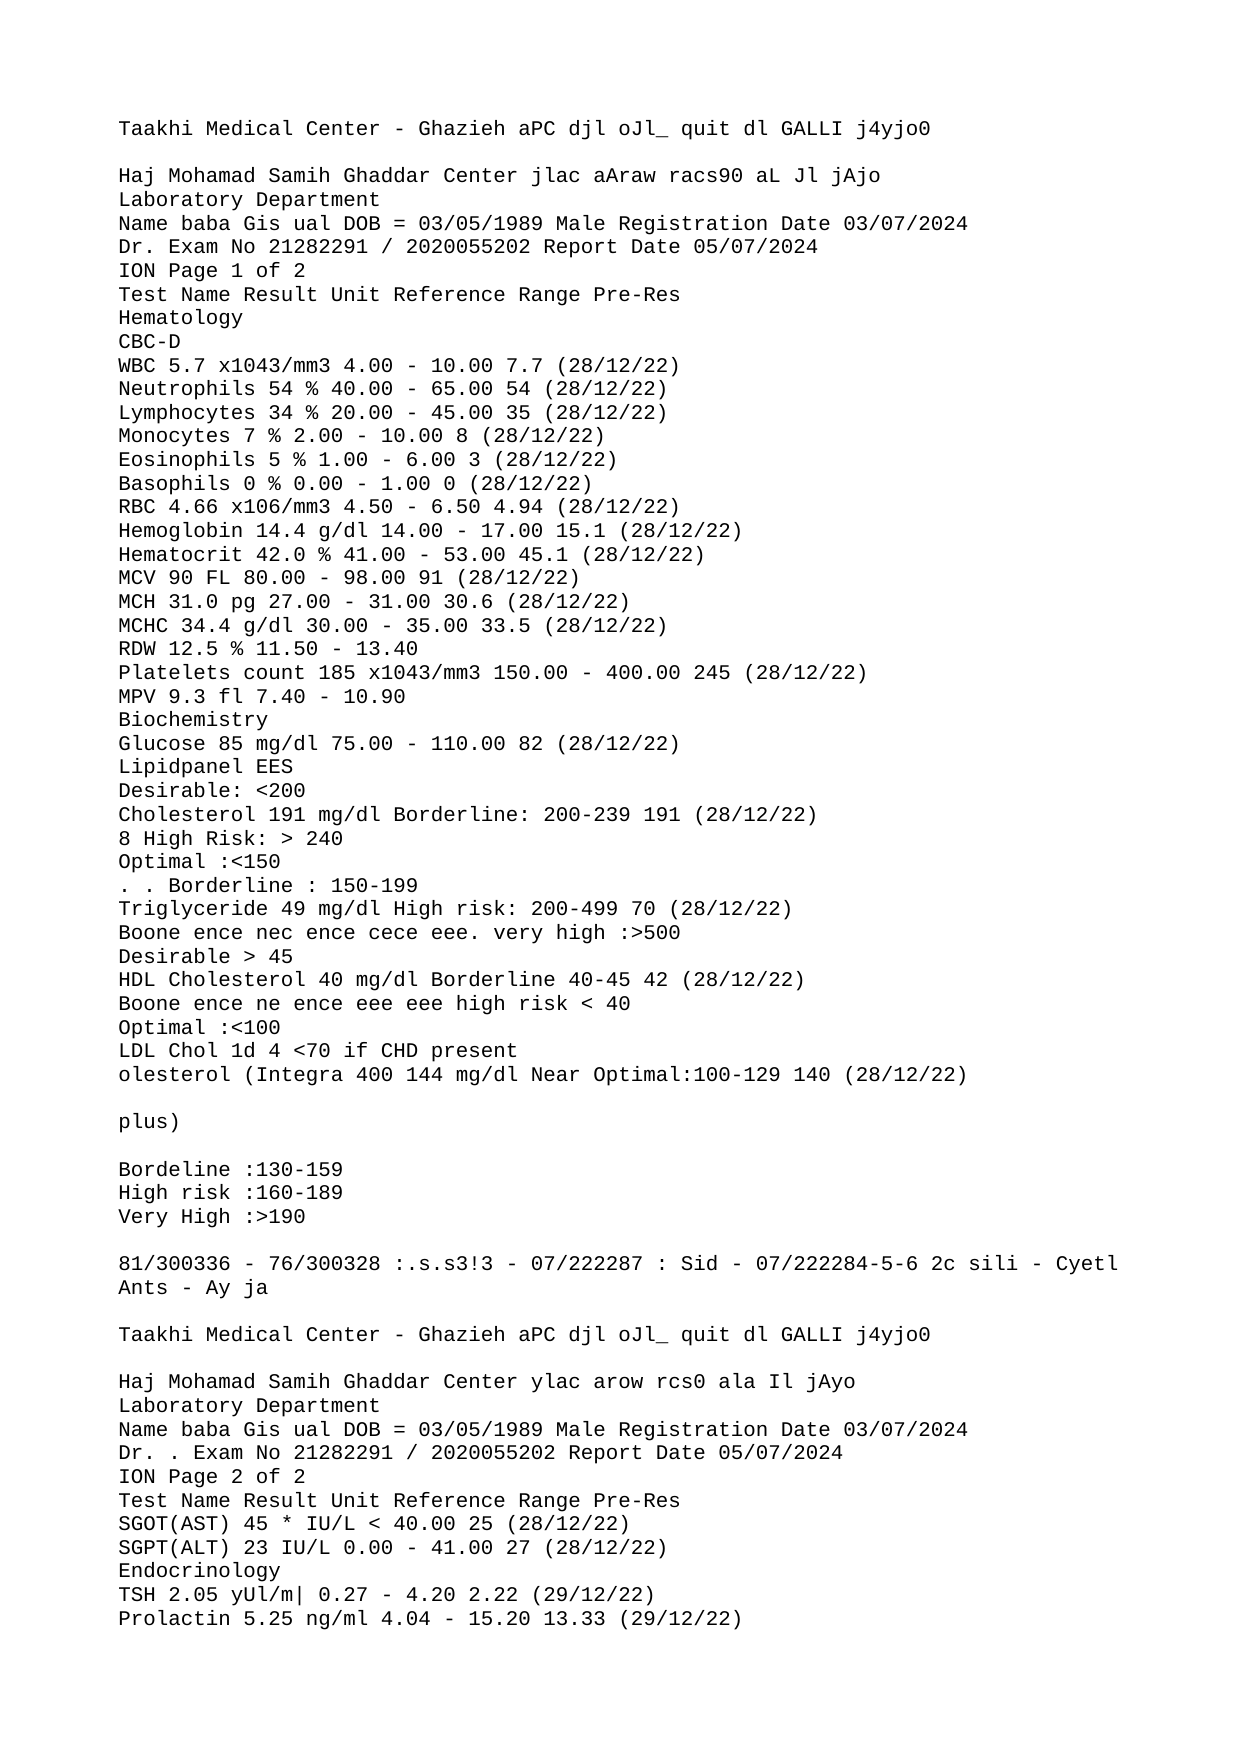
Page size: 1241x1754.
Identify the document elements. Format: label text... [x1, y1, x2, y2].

text Hematology [118, 307, 1122, 331]
text Haj Mohamad Samih Ghaddar Center ylac arow rcs0 ala Il jAyo [118, 1371, 1122, 1395]
text Name baba Gis ual DOB = 03/05/1989 Male Registration Date 03/07/2024 [118, 213, 1122, 236]
text High risk :160-189 [118, 1182, 1122, 1206]
text WBC 5.7 x1043/mm3 4.00 - 10.00 7.7 (28/12/22) [118, 354, 1122, 378]
text Boone ence ne ence eee eee high risk < 40 [118, 993, 1122, 1017]
text 81/300336 - 76/300328 :.s.s3!3 - 07/222287 : Sid - 07/222284-5-6 2c sili - Cyetl Ants - Ay ja [118, 1253, 1122, 1300]
text Haj Mohamad Samih Ghaddar Center jlac aAraw racs90 aL Jl jAjo [118, 165, 1122, 189]
text 8 High Risk: > 240 [118, 827, 1122, 851]
text CBC-D [118, 331, 1122, 354]
text plus) [118, 1111, 1122, 1135]
text Prolactin 5.25 ng/ml 4.04 - 15.20 13.33 (29/12/22) [118, 1608, 1122, 1631]
text Monocytes 7 % 2.00 - 10.00 8 (28/12/22) [118, 426, 1122, 449]
text SGPT(ALT) 23 IU/L 0.00 - 41.00 27 (28/12/22) [118, 1537, 1122, 1561]
text Test Name Result Unit Reference Range Pre-Res [118, 1489, 1122, 1513]
text Hemoglobin 14.4 g/dl 14.00 - 17.00 15.1 (28/12/22) [118, 520, 1122, 544]
text Endocrinology [118, 1561, 1122, 1584]
text RBC 4.66 x106/mm3 4.50 - 6.50 4.94 (28/12/22) [118, 496, 1122, 520]
text Eosinophils 5 % 1.00 - 6.00 3 (28/12/22) [118, 449, 1122, 473]
text ION Page 1 of 2 [118, 260, 1122, 284]
text MPV 9.3 fl 7.40 - 10.90 [118, 686, 1122, 709]
text olesterol (Integra 400 144 mg/dl Near Optimal:100-129 140 (28/12/22) [118, 1064, 1122, 1088]
text Platelets count 185 x1043/mm3 150.00 - 400.00 245 (28/12/22) [118, 662, 1122, 686]
text ION Page 2 of 2 [118, 1466, 1122, 1489]
text Triglyceride 49 mg/dl High risk: 200-499 70 (28/12/22) [118, 898, 1122, 922]
text Desirable > 45 [118, 946, 1122, 969]
text MCH 31.0 pg 27.00 - 31.00 30.6 (28/12/22) [118, 591, 1122, 615]
text Optimal :<100 [118, 1017, 1122, 1040]
text Hematocrit 42.0 % 41.00 - 53.00 45.1 (28/12/22) [118, 544, 1122, 567]
text Taakhi Medical Center - Ghazieh aPC djl oJl_ quit dl GALLI j4yjo0 [118, 118, 1122, 142]
text Boone ence nec ence cece eee. very high :>500 [118, 922, 1122, 946]
text Lipidpanel EES [118, 757, 1122, 780]
text Glucose 85 mg/dl 75.00 - 110.00 82 (28/12/22) [118, 733, 1122, 757]
text . . Borderline : 150-199 [118, 875, 1122, 898]
text HDL Cholesterol 40 mg/dl Borderline 40-45 42 (28/12/22) [118, 969, 1122, 993]
text SGOT(AST) 45 * IU/L < 40.00 25 (28/12/22) [118, 1513, 1122, 1537]
text MCV 90 FL 80.00 - 98.00 91 (28/12/22) [118, 567, 1122, 591]
text Basophils 0 % 0.00 - 1.00 0 (28/12/22) [118, 473, 1122, 496]
text Optimal :<150 [118, 851, 1122, 875]
text Lymphocytes 34 % 20.00 - 45.00 35 (28/12/22) [118, 402, 1122, 426]
text Bordeline :130-159 [118, 1158, 1122, 1182]
text Test Name Result Unit Reference Range Pre-Res [118, 284, 1122, 307]
text Dr. . Exam No 21282291 / 2020055202 Report Date 05/07/2024 [118, 1442, 1122, 1466]
text RDW 12.5 % 11.50 - 13.40 [118, 638, 1122, 662]
text MCHC 34.4 g/dl 30.00 - 35.00 33.5 (28/12/22) [118, 615, 1122, 638]
text Biochemistry [118, 709, 1122, 733]
text Laboratory Department [118, 189, 1122, 213]
text Desirable: <200 [118, 780, 1122, 804]
text Taakhi Medical Center - Ghazieh aPC djl oJl_ quit dl GALLI j4yjo0 [118, 1324, 1122, 1348]
text Cholesterol 191 mg/dl Borderline: 200-239 191 (28/12/22) [118, 804, 1122, 827]
text Neutrophils 54 % 40.00 - 65.00 54 (28/12/22) [118, 378, 1122, 402]
text Very High :>190 [118, 1206, 1122, 1229]
text LDL Chol 1d 4 <70 if CHD present [118, 1040, 1122, 1064]
text Laboratory Department [118, 1395, 1122, 1419]
text Dr. Exam No 21282291 / 2020055202 Report Date 05/07/2024 [118, 236, 1122, 260]
text Name baba Gis ual DOB = 03/05/1989 Male Registration Date 03/07/2024 [118, 1419, 1122, 1442]
text TSH 2.05 yUl/m| 0.27 - 4.20 2.22 (29/12/22) [118, 1584, 1122, 1608]
